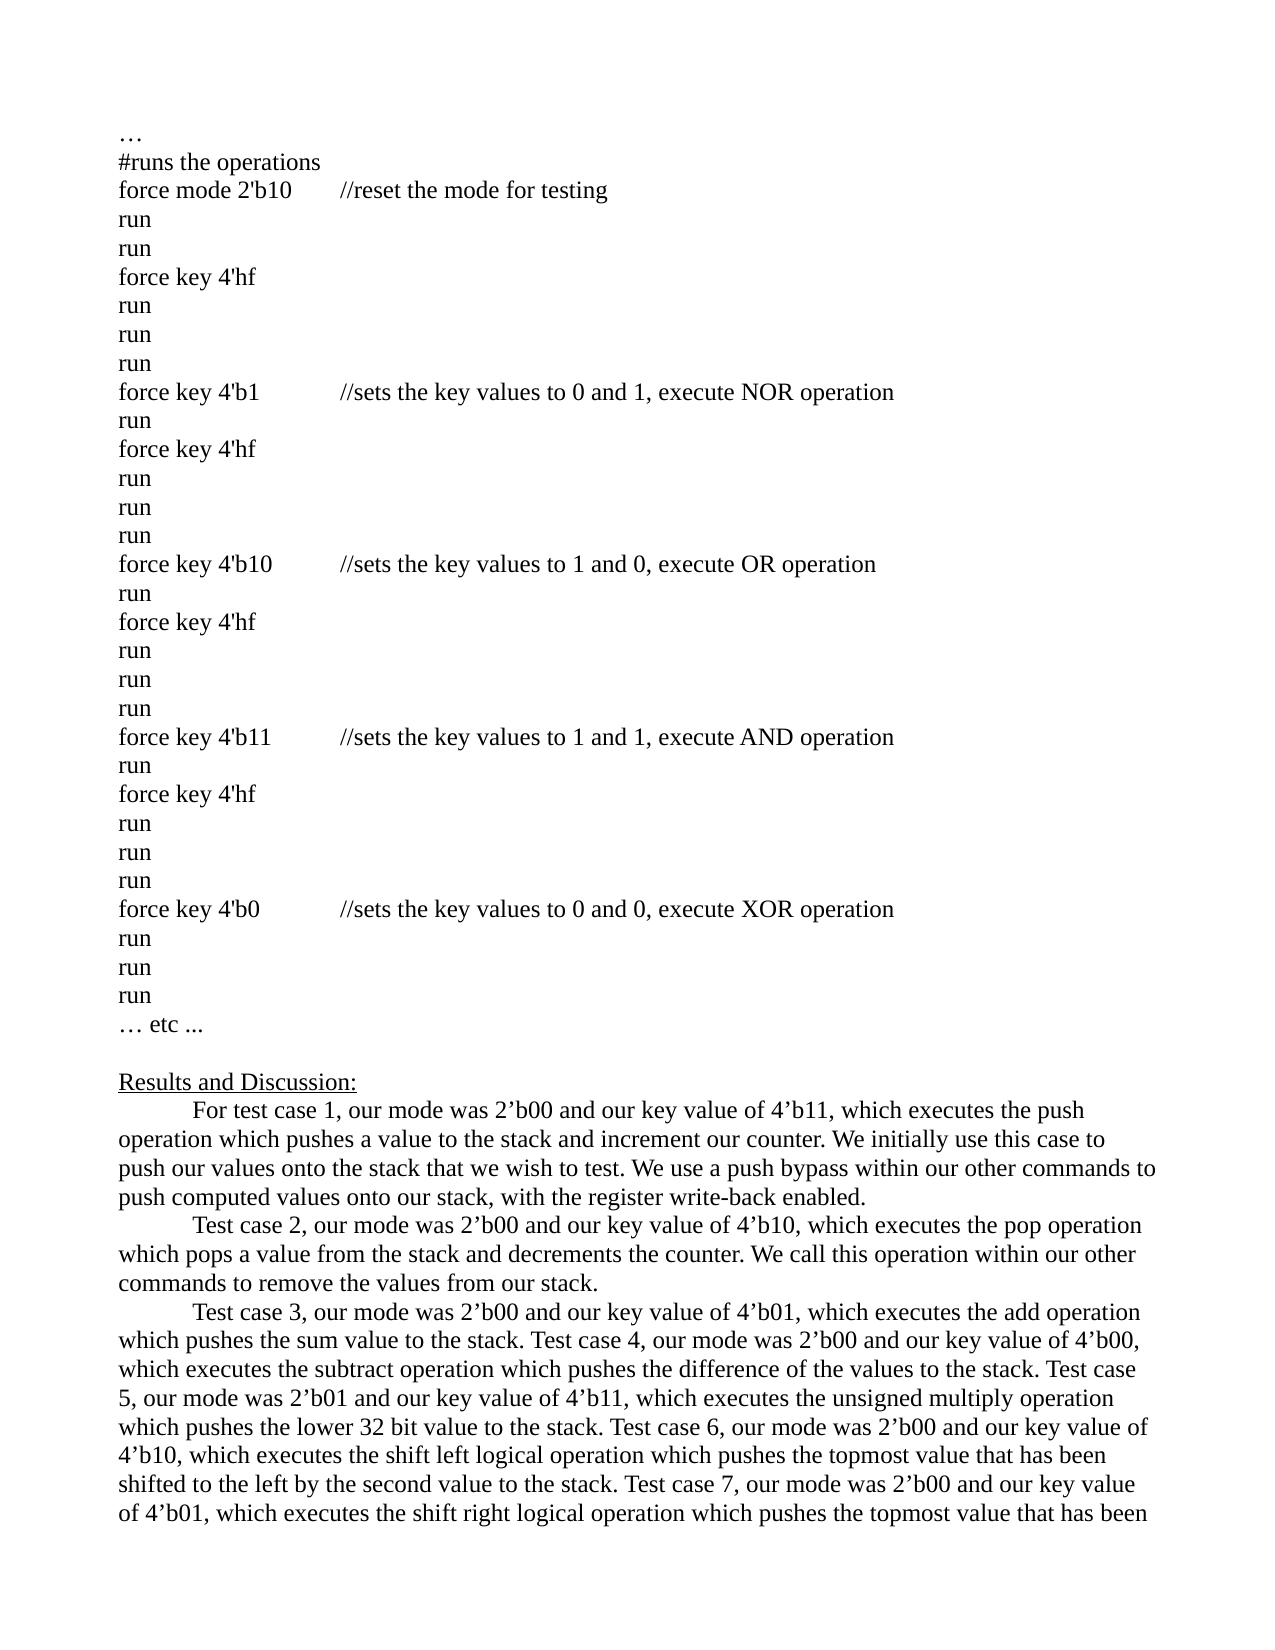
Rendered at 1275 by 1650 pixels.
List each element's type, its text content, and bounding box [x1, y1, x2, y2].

text run [118, 923, 1157, 952]
text run [118, 291, 1157, 319]
text run [118, 952, 1157, 981]
text For test case 1, our mode was 2’b00 and our key value of 4’b11, which executes the push operation which pushes a value to the stack and increment our counter. We initially use this case to push our values onto the stack that we wish to test. We use a push bypass within our other commands to push computed values onto our stack, with the register write-back enabled. [118, 1096, 1157, 1211]
text force mode 2'b10 //reset the mode for testing [118, 176, 1157, 204]
text run [118, 808, 1157, 837]
text force key 4'hf [118, 434, 1157, 463]
text run [118, 693, 1157, 722]
text run [118, 348, 1157, 377]
text run [118, 463, 1157, 492]
text run [118, 866, 1157, 894]
text run [118, 233, 1157, 262]
text force key 4'b1 //sets the key values to 0 and 1, execute NOR operation [118, 377, 1157, 406]
text run [118, 981, 1157, 1009]
text run [118, 837, 1157, 866]
text force key 4'b0 //sets the key values to 0 and 0, execute XOR operation [118, 894, 1157, 923]
text force key 4'hf [118, 779, 1157, 808]
text run [118, 521, 1157, 549]
text run [118, 636, 1157, 664]
text … etc ... [118, 1009, 1157, 1038]
text run [118, 406, 1157, 434]
text force key 4'hf [118, 262, 1157, 291]
text run [118, 578, 1157, 607]
text force key 4'hf [118, 607, 1157, 636]
text Results and Discussion: [118, 1067, 1157, 1096]
text run [118, 664, 1157, 693]
text Test case 3, our mode was 2’b00 and our key value of 4’b01, which executes the add operation which pushes the sum value to the stack. Test case 4, our mode was 2’b00 and our key value of 4’b00, which executes the subtract operation which pushes the difference of the values to the stack. Test case 5, our mode was 2’b01 and our key value of 4’b11, which executes the unsigned multiply operation which pushes the lower 32 bit value to the stack. Test case 6, our mode was 2’b00 and our key value of 4’b10, which executes the shift left logical operation which pushes the topmost value that has been shifted to the left by the second value to the stack. Test case 7, our mode was 2’b00 and our key value of 4’b01, which executes the shift right logical operation which pushes the topmost value that has been [118, 1297, 1157, 1527]
text run [118, 204, 1157, 233]
text … [118, 118, 1157, 147]
text Test case 2, our mode was 2’b00 and our key value of 4’b10, which executes the pop operation which pops a value from the stack and decrements the counter. We call this operation within our other commands to remove the values from our stack. [118, 1211, 1157, 1297]
text force key 4'b10 //sets the key values to 1 and 0, execute OR operation [118, 549, 1157, 578]
text run [118, 492, 1157, 521]
text force key 4'b11 //sets the key values to 1 and 1, execute AND operation [118, 722, 1157, 751]
text run [118, 751, 1157, 779]
text run [118, 319, 1157, 348]
text #runs the operations [118, 147, 1157, 176]
